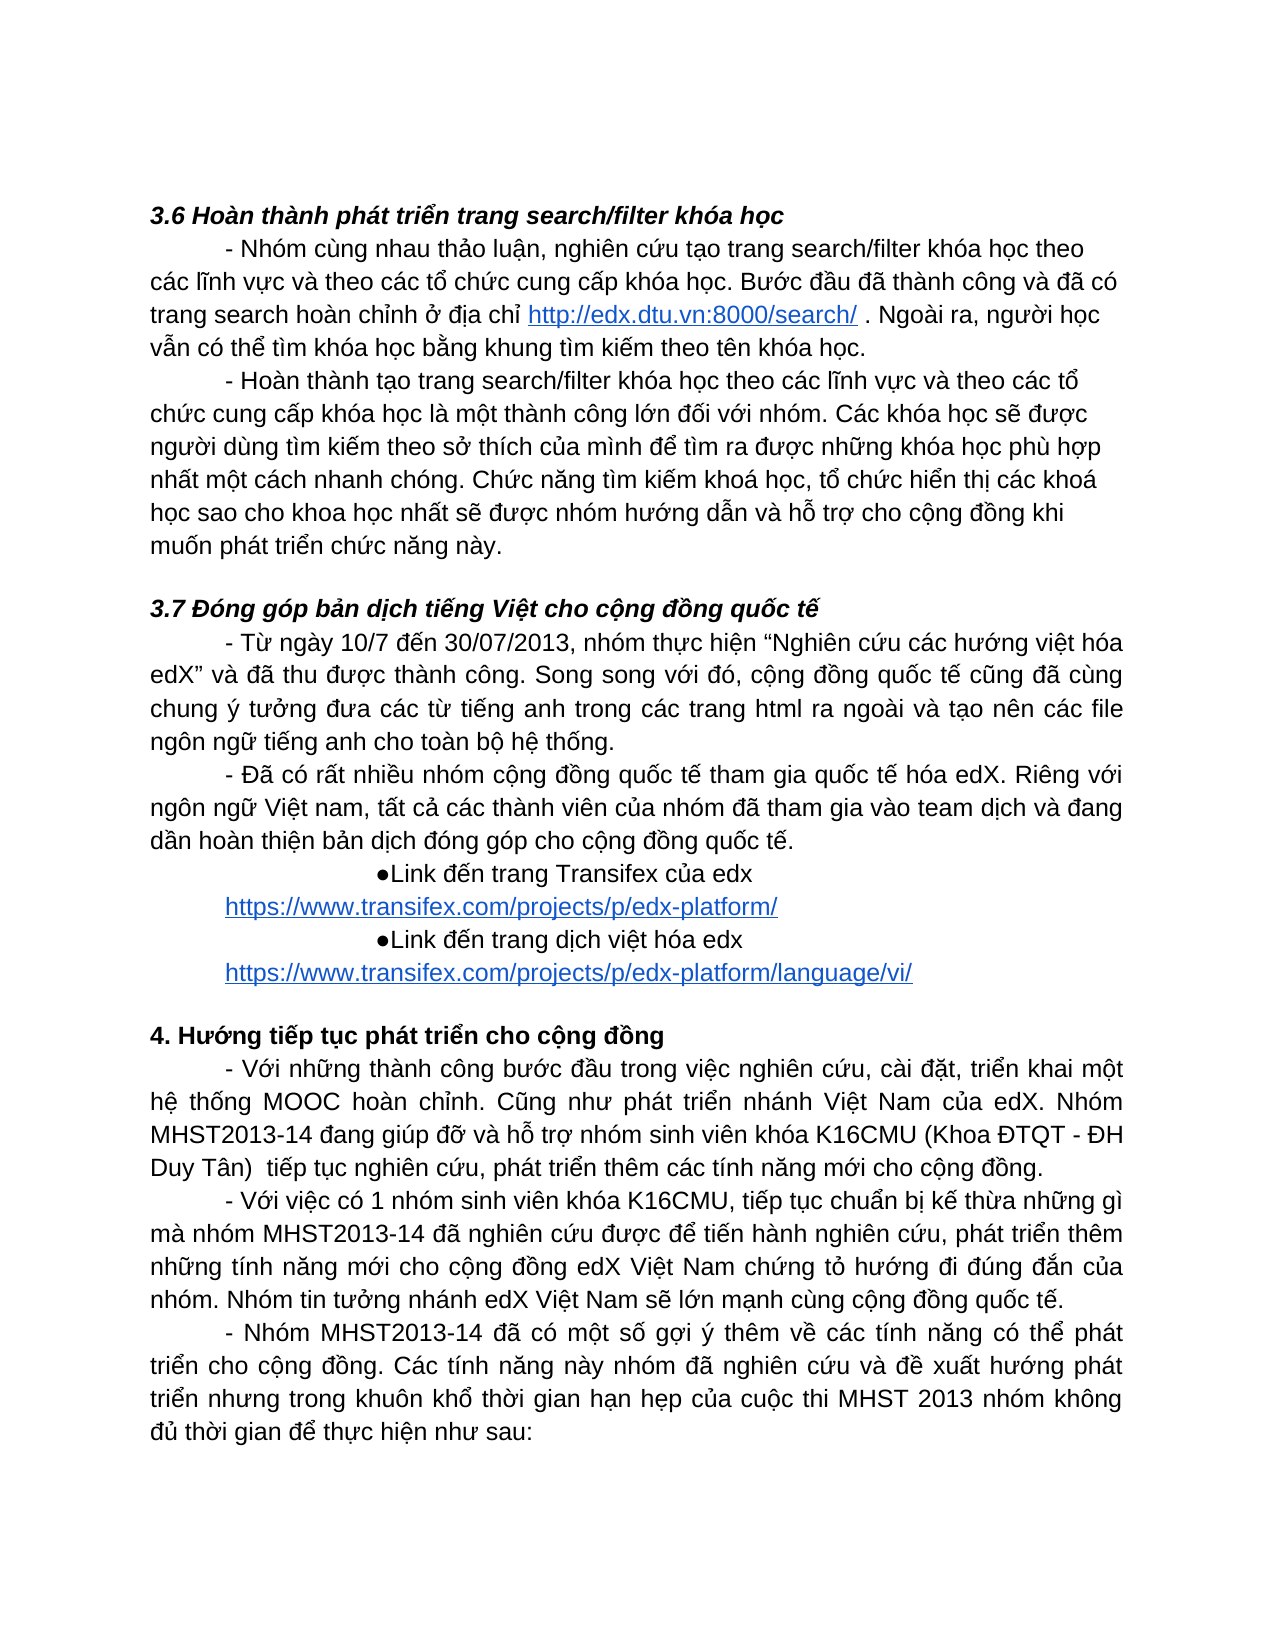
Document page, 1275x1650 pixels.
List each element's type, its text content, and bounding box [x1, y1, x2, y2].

list Link đến trang dịch việt hóa edx [113, 925, 1125, 953]
text - Nhóm cùng nhau thảo luận, nghiên cứu tạo trang search/filter khóa học theo các lĩnh vực và theo các tổ chức cung cấp khóa học. Bước đầu đã thành công và đã có trang search hoàn chỉnh ở địa chỉ http://edx.dtu.vn:8000/search/ . Ngoài ra, người học vẫn có thể tìm khóa học bằng khung tìm kiếm theo tên khóa học. [150, 234, 1125, 362]
text - Đã có rất nhiều nhóm cộng đồng quốc tế tham gia quốc tế hóa edX. Riêng với ngôn ngữ Việt nam, tất cả các thành viên của nhóm đã tham gia vào team dịch và đang dần hoàn thiện bản dịch đóng góp cho cộng đồng quốc tế. [150, 759, 1125, 854]
text - Với việc có 1 nhóm sinh viên khóa K16CMU, tiếp tục chuẩn bị kế thừa những gì mà nhóm MHST2013-14 đã nghiên cứu được để tiến hành nghiên cứu, phát triển thêm những tính năng mới cho cộng đồng edX Việt Nam chứng tỏ hướng đi đúng đắn của nhóm. Nhóm tin tưởng nhánh edX Việt Nam sẽ lớn mạnh cùng cộng đồng quốc tế. [150, 1186, 1125, 1314]
text - Với những thành công bước đầu trong việc nghiên cứu, cài đặt, triển khai một hệ thống MOOC hoàn chỉnh. Cũng như phát triển nhánh Việt Nam của edX. Nhóm MHST2013-14 đang giúp đỡ và hỗ trợ nhóm sinh viên khóa K16CMU (Khoa ĐTQT - ĐH Duy Tân) tiếp tục nghiên cứu, phát triển thêm các tính năng mới cho cộng đồng. [150, 1054, 1125, 1182]
text 3.7 Đóng góp bản dịch tiếng Việt cho cộng đồng quốc tế [150, 594, 1125, 623]
text - Nhóm MHST2013-14 đã có một số gợi ý thêm về các tính năng có thể phát triển cho cộng đồng. Các tính năng này nhóm đã nghiên cứu và đề xuất hướng phát triển nhưng trong khuôn khổ thời gian hạn hẹp của cuộc thi MHST 2013 nhóm không đủ thời gian để thực hiện như sau: [150, 1318, 1125, 1446]
text https://www.transifex.com/projects/p/edx-platform/language/vi/ [150, 958, 1125, 986]
text - Từ ngày 10/7 đến 30/07/2013, nhóm thực hiện “Nghiên cứu các hướng việt hóa edX” và đã thu được thành công. Song song với đó, cộng đồng quốc tế cũng đã cùng chung ý tưởng đưa các từ tiếng anh trong các trang html ra ngoài và tạo nên các file ngôn ngữ tiếng anh cho toàn bộ hệ thống. [150, 627, 1125, 755]
text https://www.transifex.com/projects/p/edx-platform/ [150, 892, 1125, 920]
list Link đến trang Transifex của edx [113, 859, 1125, 887]
text - Hoàn thành tạo trang search/filter khóa học theo các lĩnh vực và theo các tổ chức cung cấp khóa học là một thành công lớn đối với nhóm. Các khóa học sẽ được người dùng tìm kiếm theo sở thích của mình để tìm ra được những khóa học phù hợp nhất một cách nhanh chóng. Chức năng tìm kiếm khoá học, tổ chức hiển thị các khoá học sao cho khoa học nhất sẽ được nhóm hướng dẫn và hỗ trợ cho cộng đồng khi muốn phát triển chức năng này. [150, 366, 1125, 560]
text 4. Hướng tiếp tục phát triển cho cộng đồng [150, 1021, 1125, 1050]
text 3.6 Hoàn thành phát triển trang search/filter khóa học [150, 201, 1125, 230]
